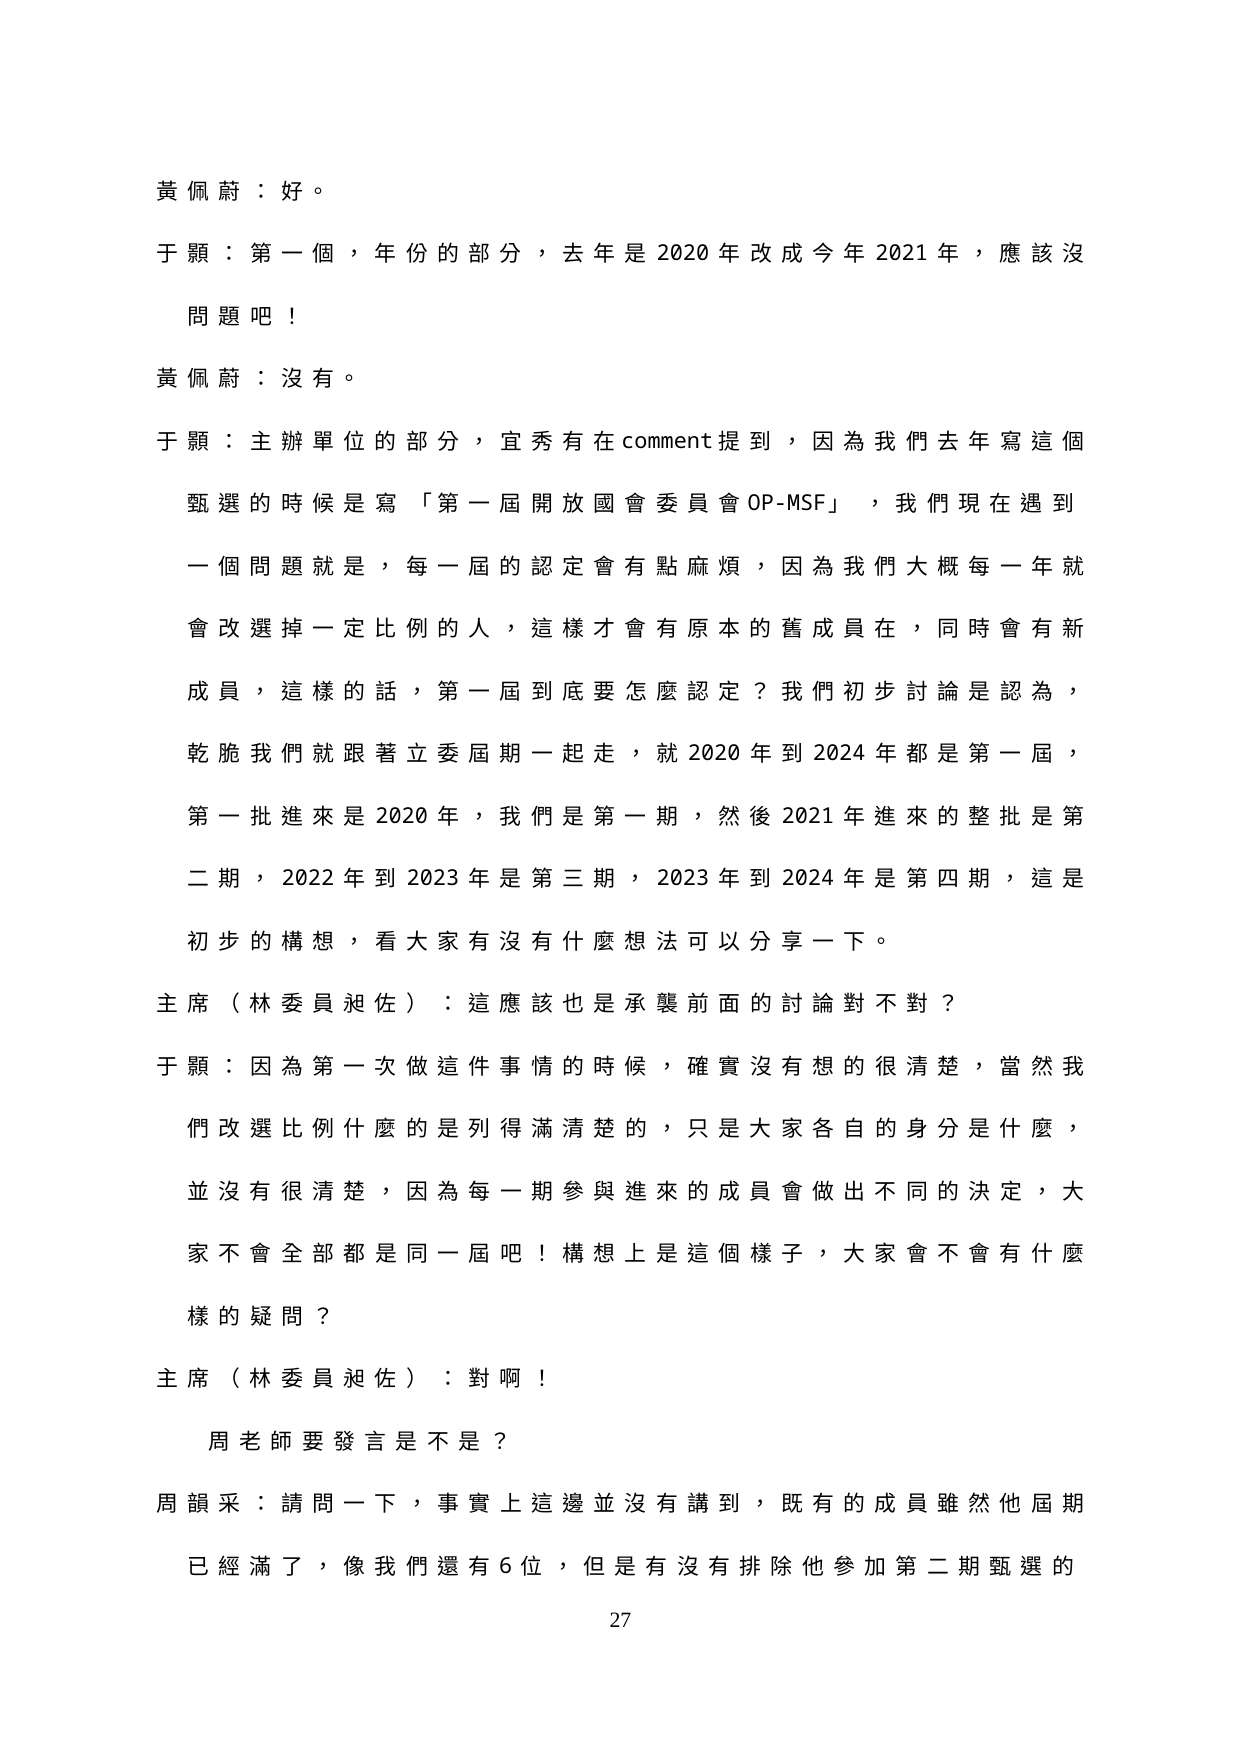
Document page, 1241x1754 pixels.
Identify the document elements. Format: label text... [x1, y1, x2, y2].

text 主席（林委員昶佐）：對啊！ [151, 1346, 1089, 1408]
text 周韻采：請問一下，事實上這邊並沒有講到，既有的成員雖然他屆期已經滿了，像我們還有6位，但是有沒有排除他參加第二期甄選的 [151, 1471, 1089, 1596]
text 主席（林委員昶佐）：這應該也是承襲前面的討論對不對？ [151, 971, 1089, 1033]
text 于顥：第一個，年份的部分，去年是2020年改成今年2021年，應該沒問題吧！ [151, 221, 1089, 346]
text 黃佩蔚：沒有。 [151, 346, 1089, 408]
text 黃佩蔚：好。 [151, 158, 1089, 221]
text 周老師要發言是不是？ [173, 1408, 1089, 1471]
text 于顥：因為第一次做這件事情的時候，確實沒有想的很清楚，當然我們改選比例什麼的是列得滿清楚的，只是大家各自的身分是什麼，並沒有很清楚，因為每一期參與進來的成員會做出不同的決定，大家不會全部都是同一屆吧！構想上是這個樣子，大家會不會有什麼樣的疑問？ [151, 1033, 1089, 1346]
text 于顥：主辦單位的部分，宜秀有在comment提到，因為我們去年寫這個甄選的時候是寫「第一屆開放國會委員會OP-MSF」，我們現在遇到一個問題就是，每一屆的認定會有點麻煩，因為我們大概每一年就會改選掉一定比例的人，這樣才會有原本的舊成員在，同時會有新成員，這樣的話，第一屆到底要怎麼認定？我們初步討論是認為，乾脆我們就跟著立委屆期一起走，就2020年到2024年都是第一屆，第一批進來是2020年，我們是第一期，然後2021年進來的整批是第二期，2022年到2023年是第三期，2023年到2024年是第四期，這是初步的構想，看大家有沒有什麼想法可以分享一下。 [151, 408, 1089, 971]
